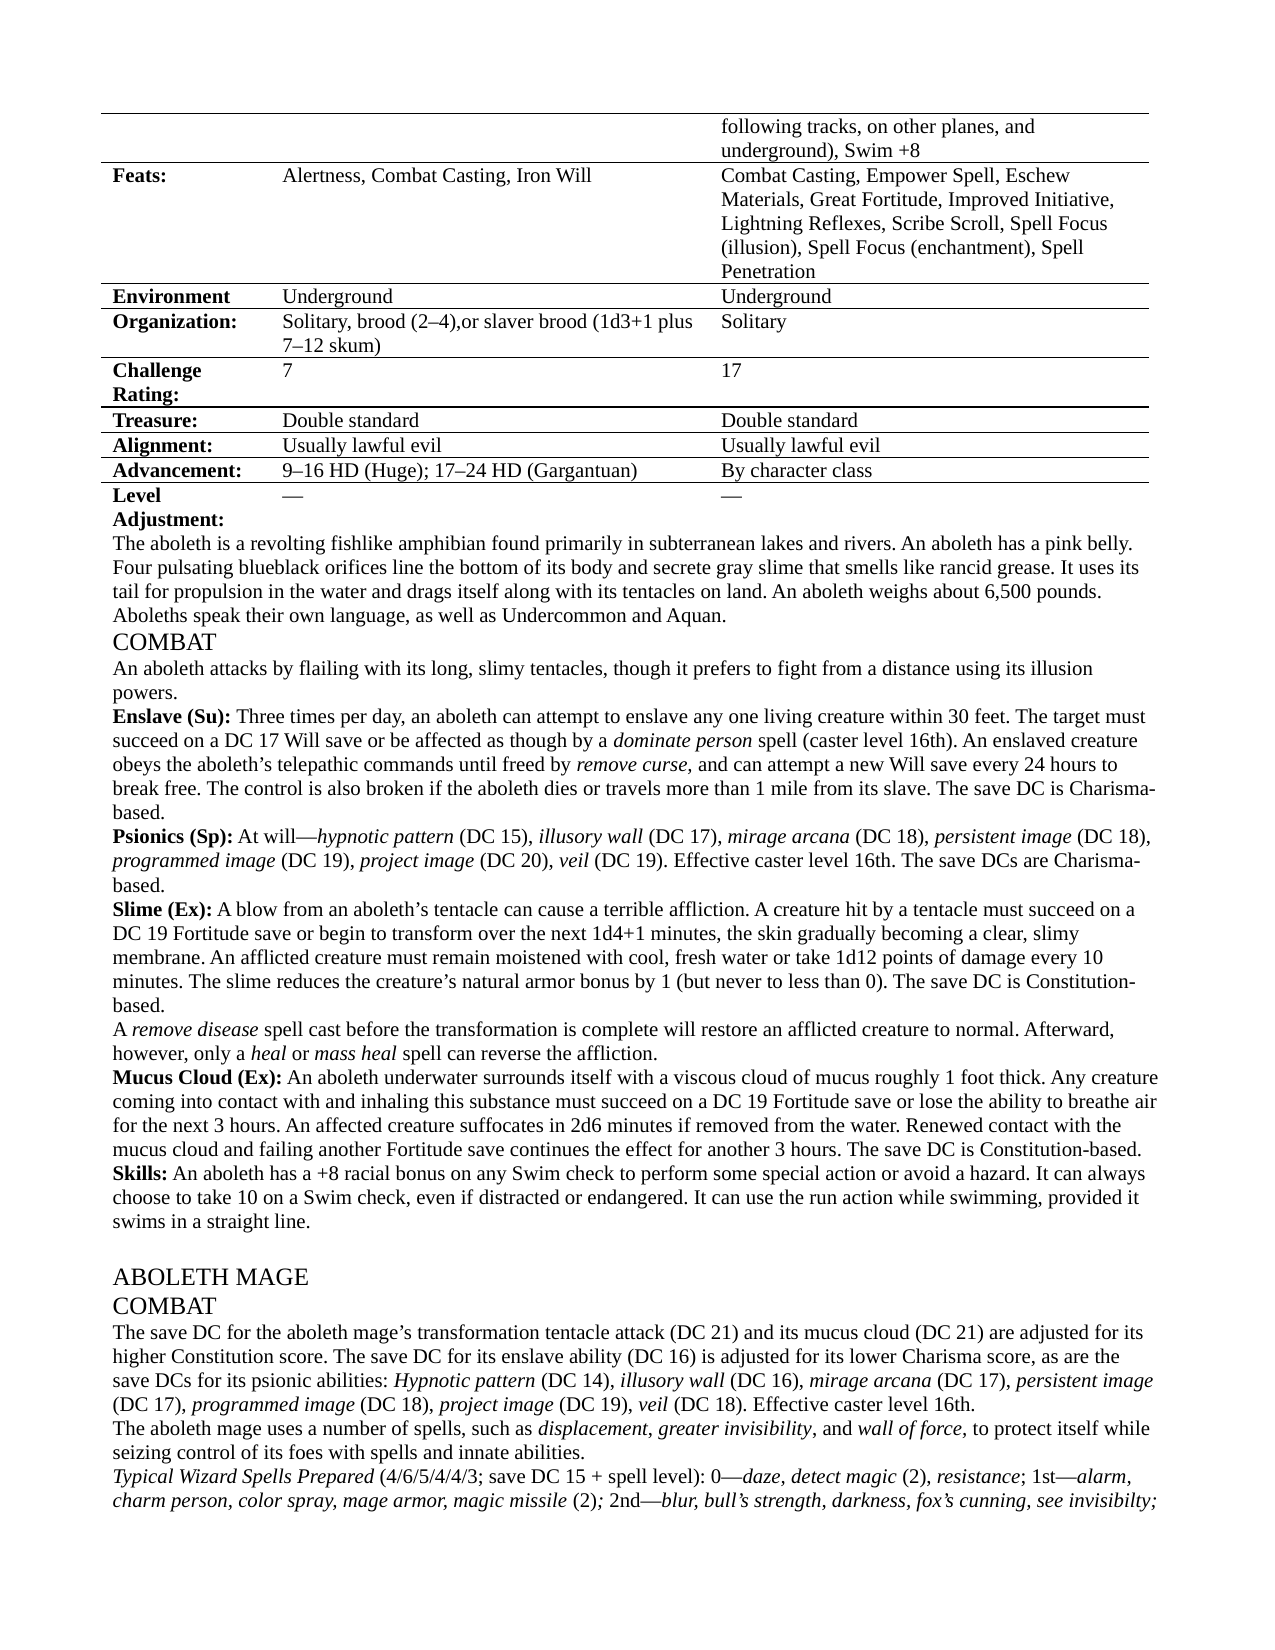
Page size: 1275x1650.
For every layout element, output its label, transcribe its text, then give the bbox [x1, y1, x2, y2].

text A remove disease spell cast before the transformation is complete will restore an afflicted creature to normal. Afterward, however, only a heal or mass heal spell can reverse the affliction. [112, 1017, 1162, 1065]
text Typical Wizard Spells Prepared (4/6/5/4/4/3; save DC 15 + spell level): 0—daze, detect magic (2), resistance; 1st—alarm, charm person, color spray, mage armor, magic missile (2); 2nd—blur, bull’s strength, darkness, fox’s cunning, see invisibilty; [112, 1464, 1162, 1512]
table_cell Underground [271, 284, 709, 308]
table_cell Alertness, Combat Casting, Iron Will [271, 163, 709, 283]
table_cell following tracks, on other planes, and underground), Swim +8 [710, 114, 1148, 162]
text The save DC for the aboleth mage’s transformation tentacle attack (DC 21) and its mucus cloud (DC 21) are adjusted for its higher Constitution score. The save DC for its enslave ability (DC 16) is adjusted for its lower Charisma score, as are the save DCs for its psionic abilities: Hypnotic pattern (DC 14), illusory wall (DC 16), mirage arcana (DC 17), persistent image (DC 17), programmed image (DC 18), project image (DC 19), veil (DC 18). Effective caster level 16th. [112, 1320, 1162, 1416]
table_cell [271, 114, 709, 162]
table_cell Organization: [101, 309, 271, 357]
table_cell Double standard [271, 408, 709, 432]
table_cell 9–16 HD (Huge); 17–24 HD (Gargantuan) [271, 458, 709, 482]
table_cell — [710, 483, 1148, 531]
table_cell Solitary, brood (2–4),or slaver brood (1d3+1 plus 7–12 skum) [271, 309, 709, 357]
table_cell Level Adjustment: [101, 483, 271, 531]
table_cell Alignment: [101, 433, 271, 457]
text The aboleth mage uses a number of spells, such as displacement, greater invisibility, and wall of force, to protect itself while seizing control of its foes with spells and innate abilities. [112, 1416, 1162, 1464]
table_cell Treasure: [101, 408, 271, 432]
text Enslave (Su): Three times per day, an aboleth can attempt to enslave any one living creature within 30 feet. The target must succeed on a DC 17 Will save or be affected as though by a dominate person spell (caster level 16th). An enslaved creature obeys the aboleth’s telepathic commands until freed by remove curse, and can attempt a new Will save every 24 hours to break free. The control is also broken if the aboleth dies or travels more than 1 mile from its slave. The save DC is Charisma-based. [112, 704, 1162, 824]
table_cell Underground [710, 284, 1148, 308]
table_cell Environment [101, 284, 271, 308]
text Aboleths speak their own language, as well as Undercommon and Aquan. [112, 603, 1162, 627]
text COMBAT [112, 1291, 1162, 1320]
table_cell Challenge Rating: [101, 358, 271, 406]
table_cell [101, 114, 271, 162]
text An aboleth attacks by flailing with its long, slimy tentacles, though it prefers to fight from a distance using its illusion powers. [112, 656, 1162, 704]
table_cell 7 [271, 358, 709, 406]
text The aboleth is a revolting fishlike amphibian found primarily in subterranean lakes and rivers. An aboleth has a pink belly. Four pulsating blueblack orifices line the bottom of its body and secrete gray slime that smells like rancid grease. It uses its tail for propulsion in the water and drags itself along with its tentacles on land. An aboleth weighs about 6,500 pounds. [112, 531, 1162, 603]
table_cell Solitary [710, 309, 1148, 357]
text Mucus Cloud (Ex): An aboleth underwater surrounds itself with a viscous cloud of mucus roughly 1 foot thick. Any creature coming into contact with and inhaling this substance must succeed on a DC 19 Fortitude save or lose the ability to breathe air for the next 3 hours. An affected creature suffocates in 2d6 minutes if removed from the water. Renewed contact with the mucus cloud and failing another Fortitude save continues the effect for another 3 hours. The save DC is Constitution-based. [112, 1065, 1162, 1161]
table_cell Advancement: [101, 458, 271, 482]
text Slime (Ex): A blow from an aboleth’s tentacle can cause a terrible affliction. A creature hit by a tentacle must succeed on a DC 19 Fortitude save or begin to transform over the next 1d4+1 minutes, the skin gradually becoming a clear, slimy membrane. An afflicted creature must remain moistened with cool, fresh water or take 1d12 points of damage every 10 minutes. The slime reduces the creature’s natural armor bonus by 1 (but never to less than 0). The save DC is Constitution-based. [112, 897, 1162, 1017]
table_cell By character class [710, 458, 1148, 482]
table_cell Feats: [101, 163, 271, 283]
text COMBAT [112, 627, 1162, 656]
table_cell Usually lawful evil [710, 433, 1148, 457]
table_cell — [271, 483, 709, 531]
table_cell 17 [710, 358, 1148, 406]
table_cell Double standard [710, 408, 1148, 432]
text Skills: An aboleth has a +8 racial bonus on any Swim check to perform some special action or avoid a hazard. It can always choose to take 10 on a Swim check, even if distracted or endangered. It can use the run action while swimming, provided it swims in a straight line. [112, 1161, 1162, 1233]
table_cell Combat Casting, Empower Spell, Eschew Materials, Great Fortitude, Improved Initiative, Lightning Reflexes, Scribe Scroll, Spell Focus (illusion), Spell Focus (enchantment), Spell Penetration [710, 163, 1148, 283]
text ABOLETH MAGE [112, 1262, 1162, 1291]
table_cell Usually lawful evil [271, 433, 709, 457]
text Psionics (Sp): At will—hypnotic pattern (DC 15), illusory wall (DC 17), mirage arcana (DC 18), persistent image (DC 18), programmed image (DC 19), project image (DC 20), veil (DC 19). Effective caster level 16th. The save DCs are Charisma-based. [112, 824, 1162, 897]
